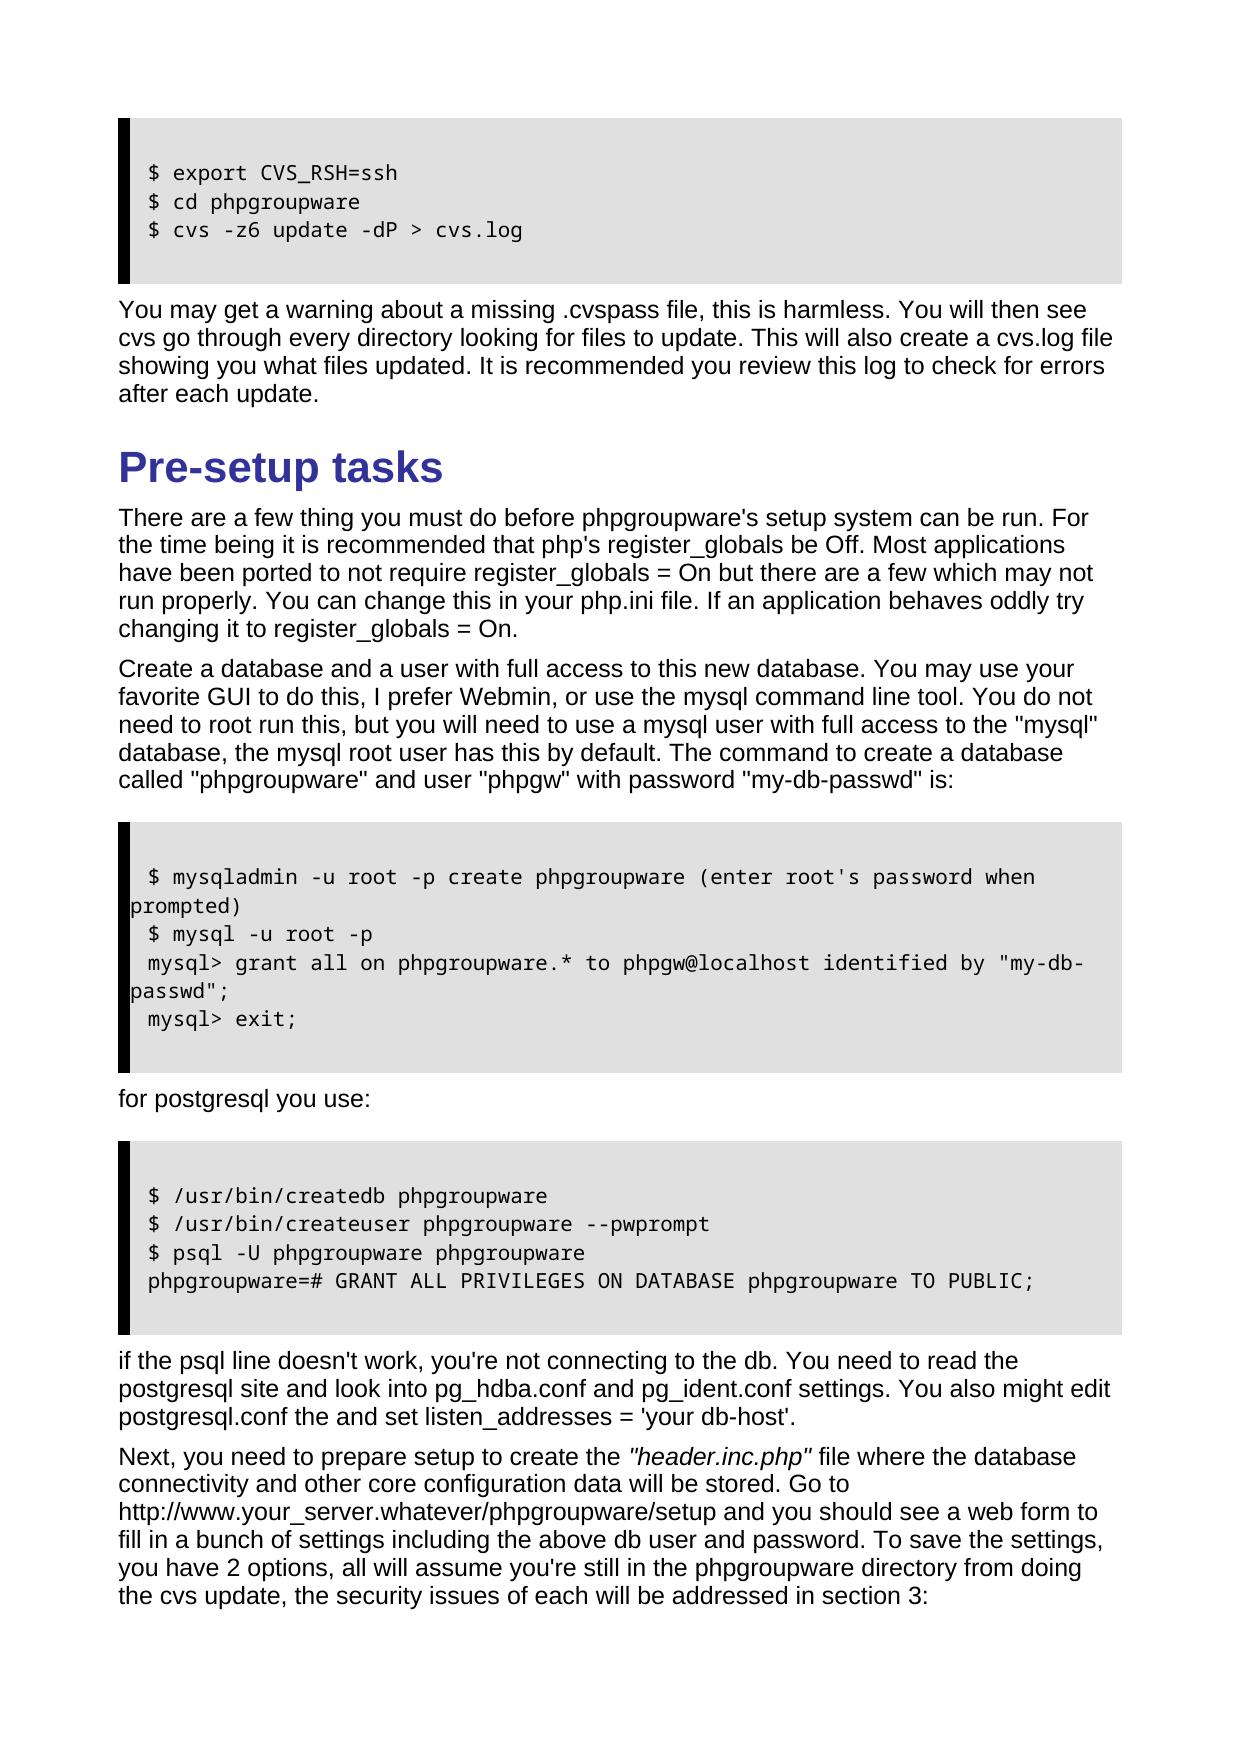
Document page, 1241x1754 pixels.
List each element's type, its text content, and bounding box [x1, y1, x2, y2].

text Next, you need to prepare setup to create the "header.inc.php" file where the database connectivity and other core configuration data will be stored. Go to http://www.your_server.whatever/phpgroupware/setup and you should see a web form to fill in a bunch of settings including the above db user and password. To save the settings, you have 2 options, all will assume you're still in the phpgroupware directory from doing the cvs update, the security issues of each will be addressed in section 3: [118, 1442, 1122, 1610]
list $ psql -U phpgroupware phpgroupware [130, 1238, 1122, 1266]
list $ export CVS_RSH=ssh [130, 158, 1122, 187]
list $ cvs -z6 update -dP > cvs.log [130, 215, 1122, 244]
subtitle Pre-setup tasks [118, 443, 1122, 492]
list $ mysqladmin -u root -p create phpgroupware (enter root's password when prompted) [130, 862, 1122, 919]
text There are a few thing you must do before phpgroupware's setup system can be run. For the time being it is recommended that php's register_globals be Off. Most applications have been ported to not require register_globals = On but there are a few which may not run properly. You can change this in your php.ini file. If an application behaves oddly try changing it to register_globals = On. [118, 503, 1122, 643]
list phpgroupware=# GRANT ALL PRIVILEGES ON DATABASE phpgroupware TO PUBLIC; [130, 1266, 1122, 1295]
list $ mysql -u root -p [130, 919, 1122, 948]
list mysql> grant all on phpgroupware.* to phpgw@localhost identified by "my-db-passwd"; [130, 948, 1122, 1004]
text if the psql line doesn't work, you're not connecting to the db. You need to read the postgresql site and look into pg_hdba.conf and pg_ident.conf settings. You also might edit postgresql.conf the and set listen_addresses = 'your db-host'. [118, 1347, 1122, 1431]
list $ cd phpgroupware [130, 187, 1122, 215]
list $ /usr/bin/createuser phpgroupware --pwprompt [130, 1209, 1122, 1238]
text Create a database and a user with full access to this new database. You may use your favorite GUI to do this, I prefer Webmin, or use the mysql command line tool. You do not need to root run this, but you will need to use a mysql user with full access to the "mysql" database, the mysql root user has this by default. The command to create a database called "phpgroupware" and user "phpgw" with password "my-db-passwd" is: [118, 655, 1122, 794]
text for postgresql you use: [118, 1085, 1122, 1113]
list $ /usr/bin/createdb phpgroupware [130, 1181, 1122, 1209]
text You may get a warning about a missing .cvspass file, this is harmless. You will then see cvs go through every directory looking for files to update. This will also create a cvs.log file showing you what files updated. It is recommended you review this log to check for errors after each update. [118, 296, 1122, 407]
list mysql> exit; [130, 1004, 1122, 1033]
